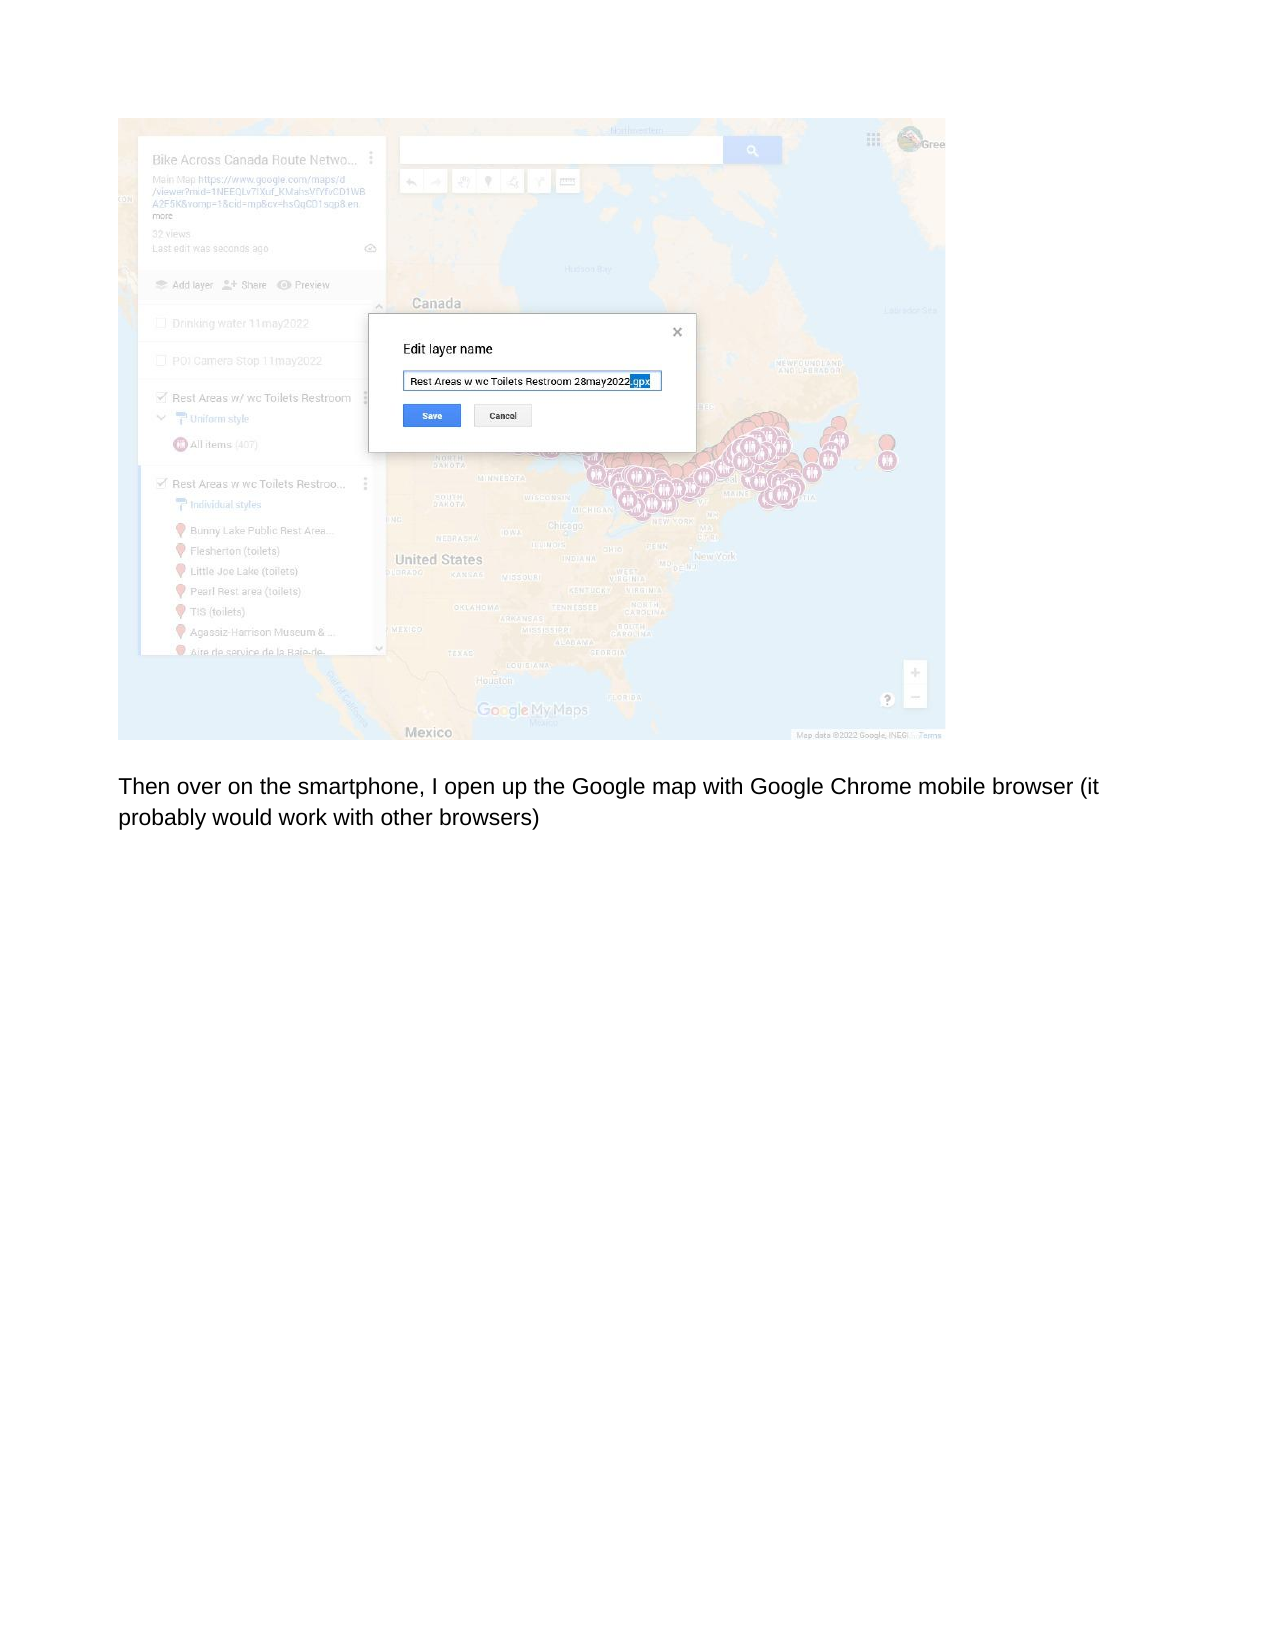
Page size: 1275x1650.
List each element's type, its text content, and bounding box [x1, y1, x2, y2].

picture [118, 118, 946, 740]
text and SaveAs a filename with the current date, as this is one-time an extract of the document (as this document is constantly changing) and save it as a 'GPX file' in a folder that is appropriate. Next, i open up the Google Maps map with the old data of the Toilets list, as this one is better (more points listed) and make a new layer, and click on 'import' (it will open GPX files) I change the layer name to remove the .gpx as it's confusing and change it to Uniform Style and set the icon to the same as the old layer, and then delete the old layer. Then over on the smartphone, I open up the Google map with Google Chrome mobile browser (it probably would work with other browsers) I then export the data from that layer as KMZ (from clicking on the 3 dots for options) I then download the KMZ file and open it with the Organic Maps offline maps it should load as a 'bookmark' layer at the top of the list. You can see that the points are all red [118, 118, 1157, 830]
